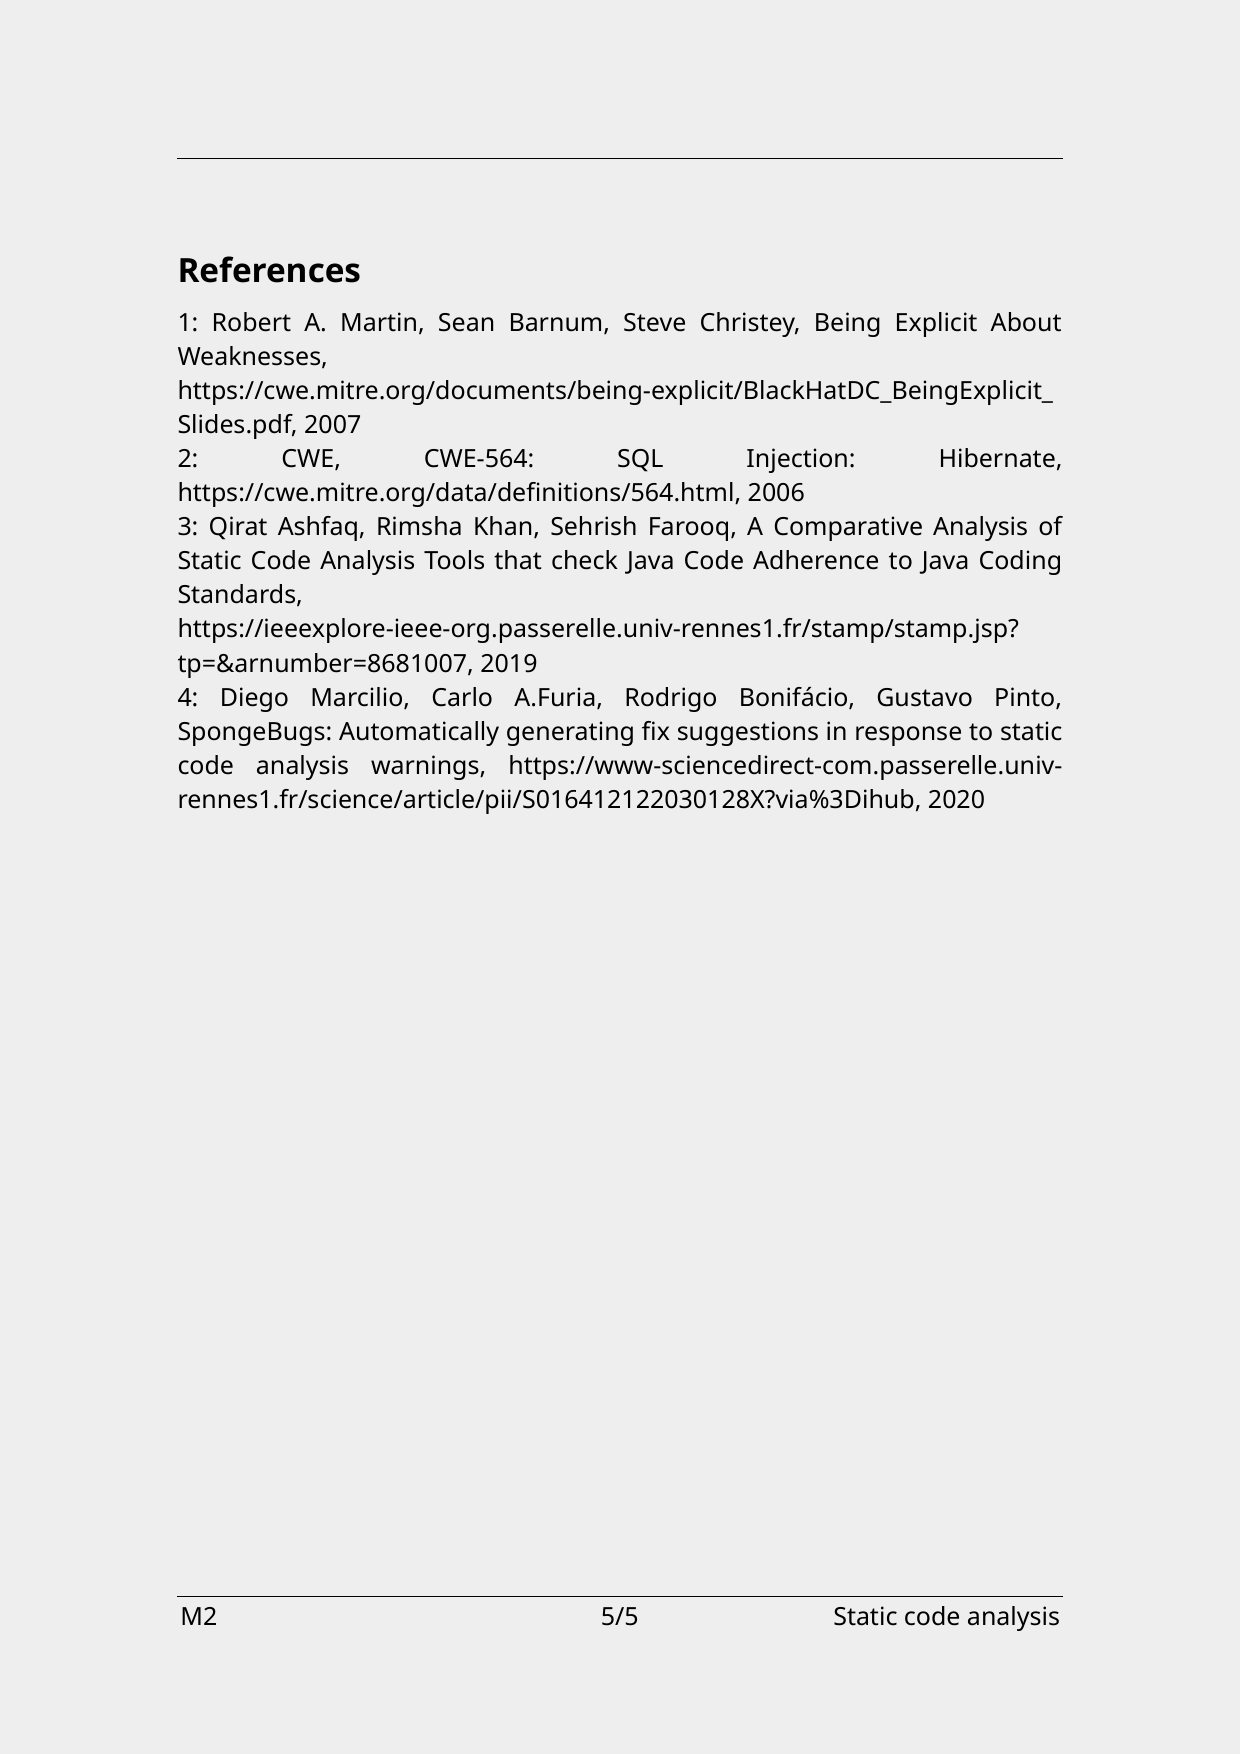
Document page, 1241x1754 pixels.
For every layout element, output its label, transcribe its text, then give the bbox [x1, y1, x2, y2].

text 4: Diego Marcilio, Carlo A.Furia, Rodrigo Bonifácio, Gustavo Pinto, SpongeBugs: Automatically generating fix suggestions in response to static code analysis warnings, https://www-sciencedirect-com.passerelle.univ-rennes1.fr/science/article/pii/S016412122030128X?via%3Dihub, 2020 [177, 679, 1063, 816]
subtitle References [177, 247, 1063, 292]
text 1: Robert A. Martin, Sean Barnum, Steve Christey, Being Explicit About Weaknesses, https://cwe.mitre.org/documents/being-explicit/BlackHatDC_BeingExplicit_Slides.pdf, 2007 [177, 304, 1063, 441]
text 3: Qirat Ashfaq, Rimsha Khan, Sehrish Farooq, A Comparative Analysis of Static Code Analysis Tools that check Java Code Adherence to Java Coding Standards, https://ieeexplore-ieee-org.passerelle.univ-rennes1.fr/stamp/stamp.jsp?tp=&arnumber=8681007, 2019 [177, 509, 1063, 679]
text 2: CWE, CWE-564: SQL Injection: Hibernate, https://cwe.mitre.org/data/definitions/564.html, 2006 [177, 441, 1063, 509]
